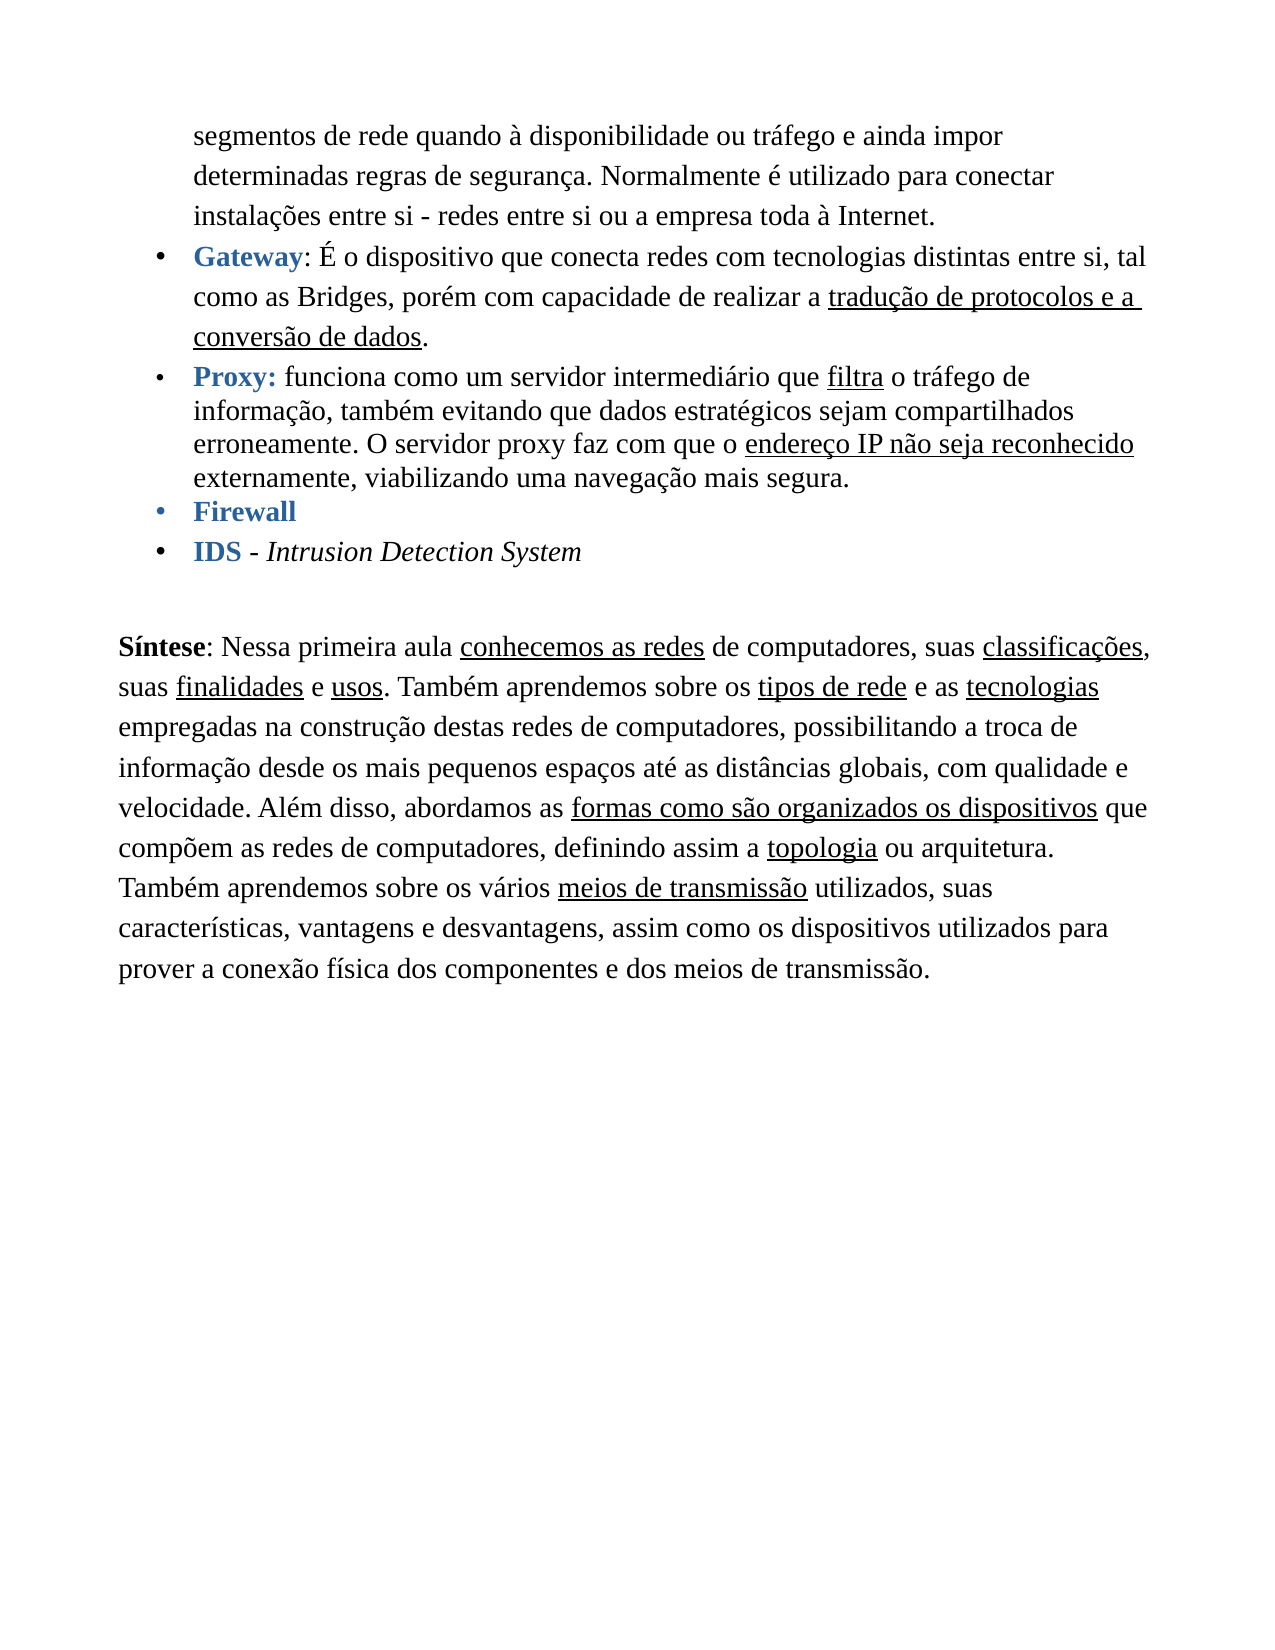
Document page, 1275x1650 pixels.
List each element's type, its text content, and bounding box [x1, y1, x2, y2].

list Firewall [156, 494, 1157, 527]
list Proxy: funciona como um servidor intermediário que filtra o tráfego de informação, também evitando que dados estratégicos sejam compartilhados erroneamente. O servidor proxy faz com que o endereço IP não seja reconhecido externamente, viabilizando uma navegação mais segura. [156, 359, 1157, 494]
list segmentos de rede quando à disponibilidade ou tráfego e ainda impor determinadas regras de segurança. Normalmente é utilizado para conectar instalações entre si - redes entre si ou a empresa toda à Internet. [156, 118, 1157, 232]
list Gateway: É o dispositivo que conecta redes com tecnologias distintas entre si, tal como as Bridges, porém com capacidade de realizar a tradução de protocolos e a conversão de dados. [156, 239, 1157, 353]
list IDS - Intrusion Detection System [156, 534, 1157, 568]
text Síntese: Nessa primeira aula conhecemos as redes de computadores, suas classificações, suas finalidades e usos. Também aprendemos sobre os tipos de rede e as tecnologias empregadas na construção destas redes de computadores, possibilitando a troca de informação desde os mais pequenos espaços até as distâncias globais, com qualidade e velocidade. Além disso, abordamos as formas como são organizados os dispositivos que compõem as redes de computadores, definindo assim a topologia ou arquitetura. Também aprendemos sobre os vários meios de transmissão utilizados, suas características, vantagens e desvantagens, assim como os dispositivos utilizados para prover a conexão física dos componentes e dos meios de transmissão. [118, 629, 1157, 984]
